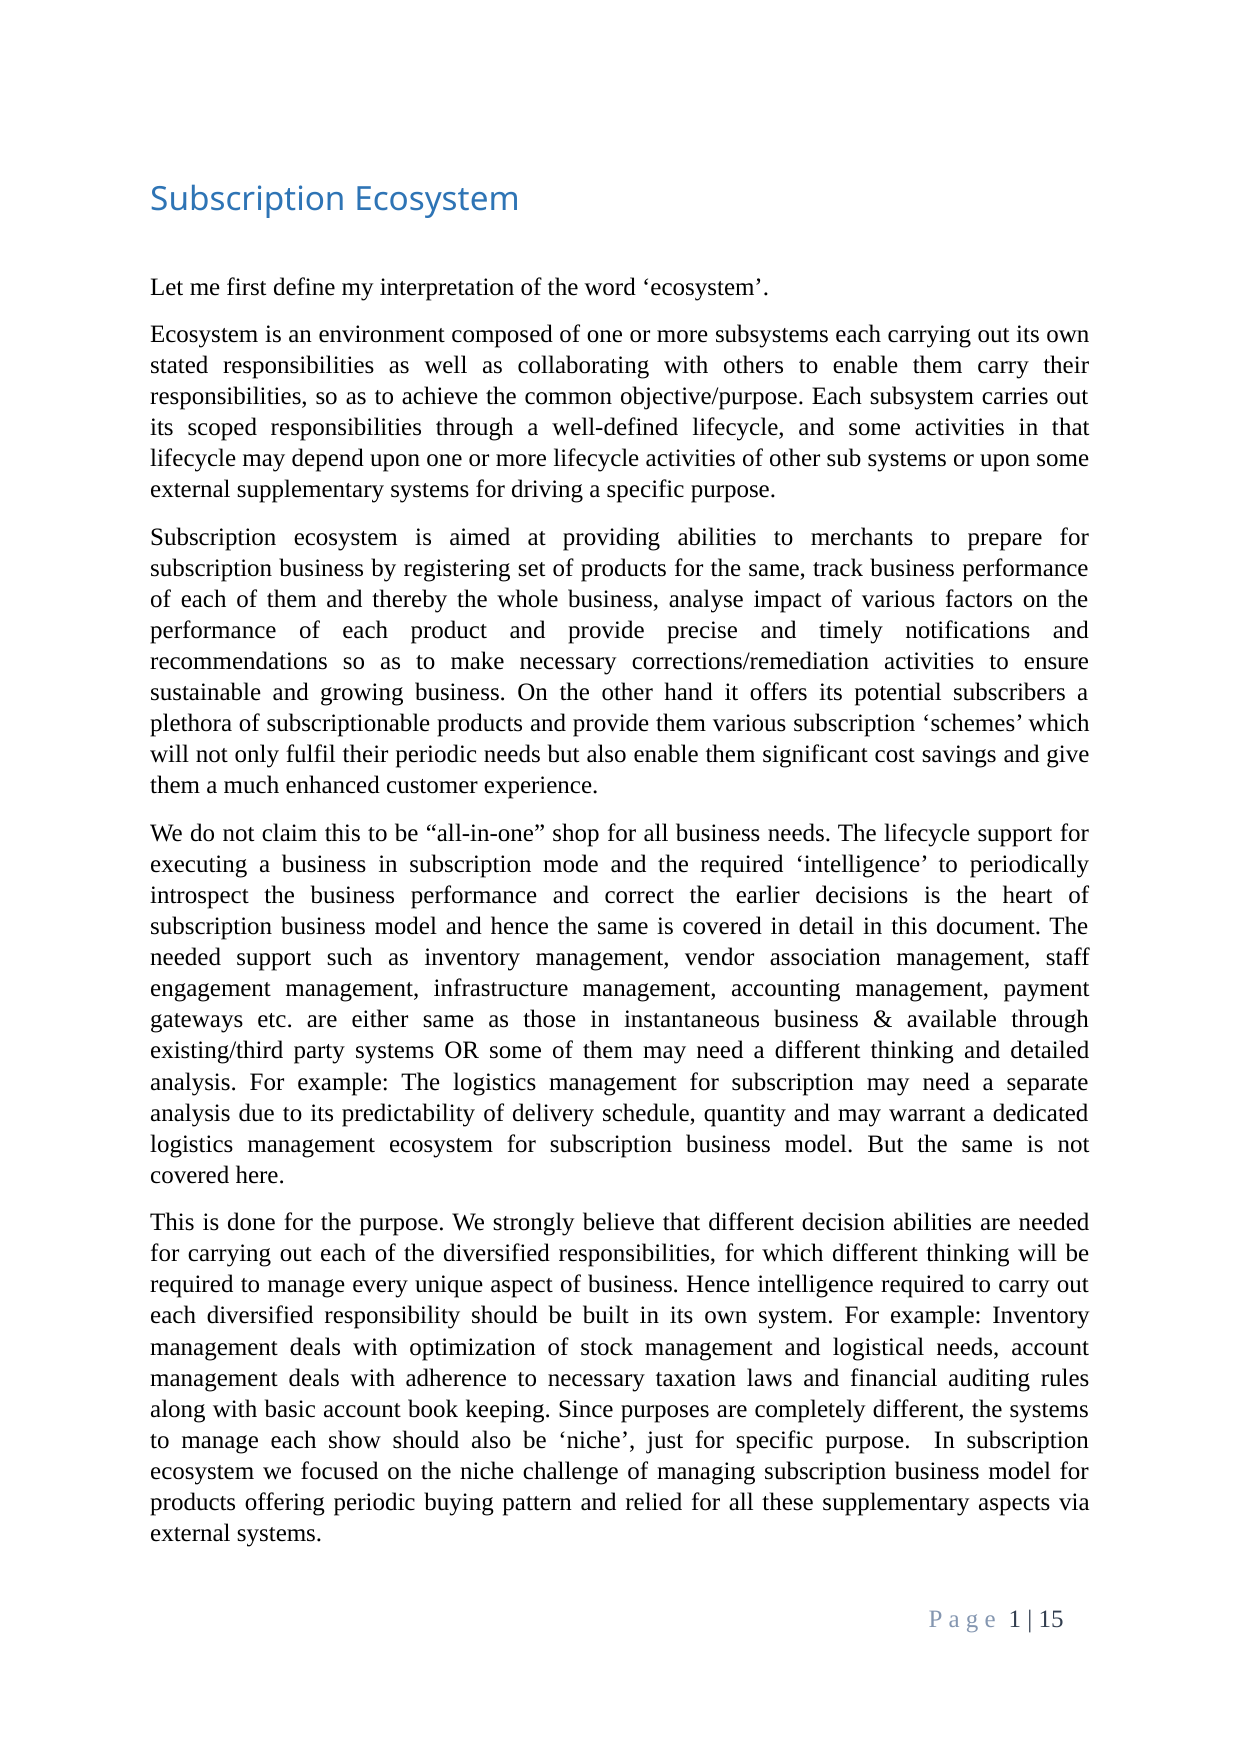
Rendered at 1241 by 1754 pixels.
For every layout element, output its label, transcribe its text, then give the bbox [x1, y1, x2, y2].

text Ecosystem is an environment composed of one or more subsystems each carrying out its own stated responsibilities as well as collaborating with others to enable them carry their responsibilities, so as to achieve the common objective/purpose. Each subsystem carries out its scoped responsibilities through a well-defined lifecycle, and some activities in that lifecycle may depend upon one or more lifecycle activities of other sub systems or upon some external supplementary systems for driving a specific purpose. [150, 319, 1090, 503]
text Let me first define my interpretation of the word ‘ecosystem’. [150, 272, 1090, 300]
text Subscription ecosystem is aimed at providing abilities to merchants to prepare for subscription business by registering set of products for the same, track business performance of each of them and thereby the whole business, analyse impact of various factors on the performance of each product and provide precise and timely notifications and recommendations so as to make necessary corrections/remediation activities to ensure sustainable and growing business. On the other hand it offers its potential subscribers a plethora of subscriptionable products and provide them various subscription ‘schemes’ which will not only fulfil their periodic needs but also enable them significant cost savings and give them a much enhanced customer experience. [150, 522, 1090, 799]
text This is done for the purpose. We strongly believe that different decision abilities are needed for carrying out each of the diversified responsibilities, for which different thinking will be required to manage every unique aspect of business. Hence intelligence required to carry out each diversified responsibility should be built in its own system. For example: Inventory management deals with optimization of stock management and logistical needs, account management deals with adherence to necessary taxation laws and financial auditing rules along with basic account book keeping. Since purposes are completely different, the systems to manage each show should also be ‘niche’, just for specific purpose. In subscription ecosystem we focused on the niche challenge of managing subscription business model for products offering periodic buying pattern and relied for all these supplementary aspects via external systems. [150, 1207, 1090, 1547]
subtitle Subscription Ecosystem [150, 175, 1090, 220]
text We do not claim this to be “all-in-one” shop for all business needs. The lifecycle support for executing a business in subscription mode and the required ‘intelligence’ to periodically introspect the business performance and correct the earlier decisions is the heart of subscription business model and hence the same is covered in detail in this document. The needed support such as inventory management, vendor association management, staff engagement management, infrastructure management, accounting management, payment gateways etc. are either same as those in instantaneous business & available through existing/third party systems OR some of them may need a different thinking and detailed analysis. For example: The logistics management for subscription may need a separate analysis due to its predictability of delivery schedule, quantity and may warrant a dedicated logistics management ecosystem for subscription business model. But the same is not covered here. [150, 818, 1090, 1188]
